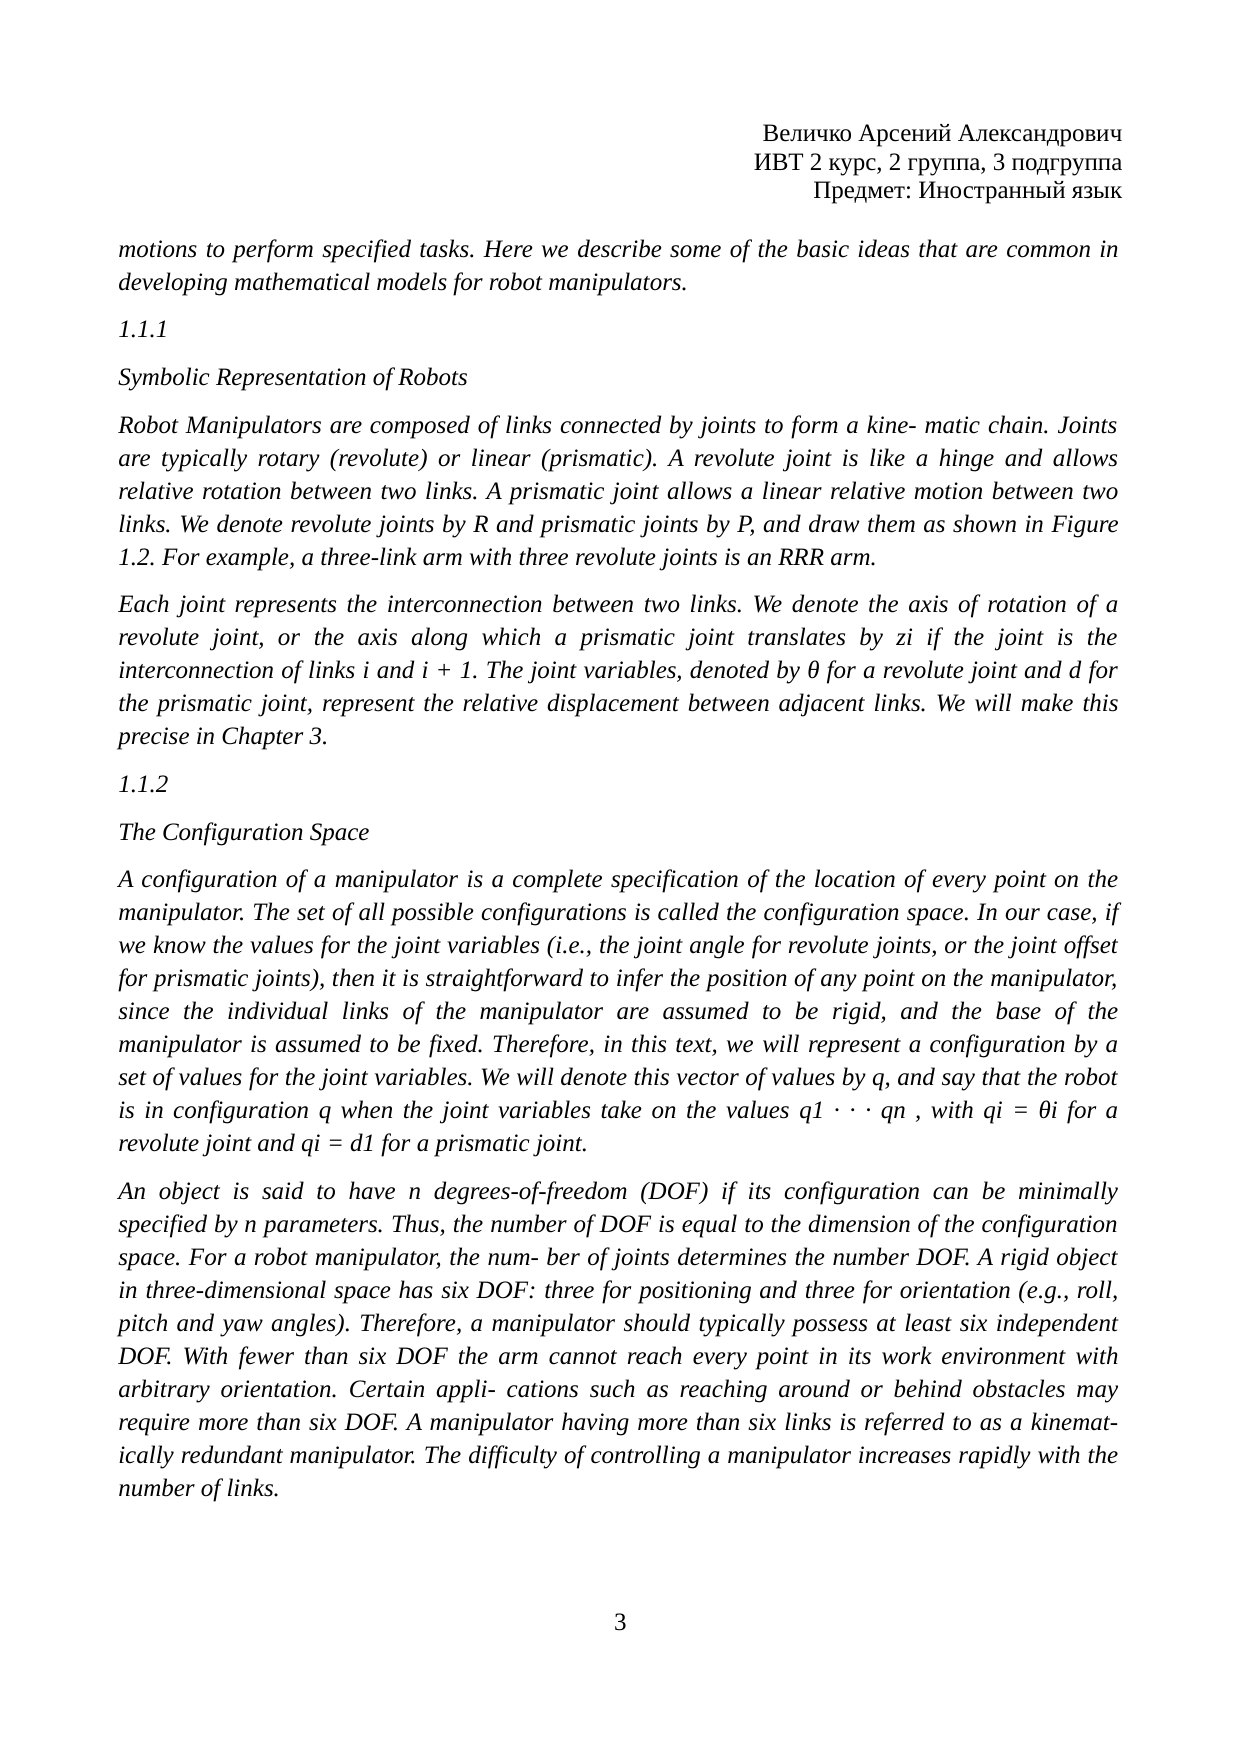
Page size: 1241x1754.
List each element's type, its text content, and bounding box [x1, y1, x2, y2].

text 1.1.2 [118, 769, 1122, 798]
text A configuration of a manipulator is a complete specification of the location of every point on the manipulator. The set of all possible configurations is called the configuration space. In our case, if we know the values for the joint variables (i.e., the joint angle for revolute joints, or the joint offset for prismatic joints), then it is straightforward to infer the position of any point on the manipulator, since the individual links of the manipulator are assumed to be rigid, and the base of the manipulator is assumed to be fixed. Therefore, in this text, we will represent a configuration by a set of values for the joint variables. We will denote this vector of values by q, and say that the robot is in configuration q when the joint variables take on the values q1 · · · qn , with qi = θi for a revolute joint and qi = d1 for a prismatic joint. [118, 864, 1122, 1157]
text An object is said to have n degrees-of-freedom (DOF) if its configuration can be minimally specified by n parameters. Thus, the number of DOF is equal to the dimension of the configuration space. For a robot manipulator, the num- ber of joints determines the number DOF. A rigid object in three-dimensional space has six DOF: three for positioning and three for orientation (e.g., roll, pitch and yaw angles). Therefore, a manipulator should typically possess at least six independent DOF. With fewer than six DOF the arm cannot reach every point in its work environment with arbitrary orientation. Certain appli- cations such as reaching around or behind obstacles may require more than six DOF. A manipulator having more than six links is referred to as a kinemat- ically redundant manipulator. The difficulty of controlling a manipulator increases rapidly with the number of links. [118, 1176, 1122, 1502]
text Symbolic Representation of Robots [118, 362, 1122, 391]
text motions to perform specified tasks. Here we describe some of the basic ideas that are common in developing mathematical models for robot manipulators. [118, 234, 1122, 296]
text Robot Manipulators are composed of links connected by joints to form a kine- matic chain. Joints are typically rotary (revolute) or linear (prismatic). A revolute joint is like a hinge and allows relative rotation between two links. A prismatic joint allows a linear relative motion between two links. We denote revolute joints by R and prismatic joints by P, and draw them as shown in Figure 1.2. For example, a three-link arm with three revolute joints is an RRR arm. [118, 410, 1122, 571]
text 1.1.1 [118, 314, 1122, 343]
text Each joint represents the interconnection between two links. We denote the axis of rotation of a revolute joint, or the axis along which a prismatic joint translates by zi if the joint is the interconnection of links i and i + 1. The joint variables, denoted by θ for a revolute joint and d for the prismatic joint, represent the relative displacement between adjacent links. We will make this precise in Chapter 3. [118, 589, 1122, 750]
text The Configuration Space [118, 817, 1122, 845]
